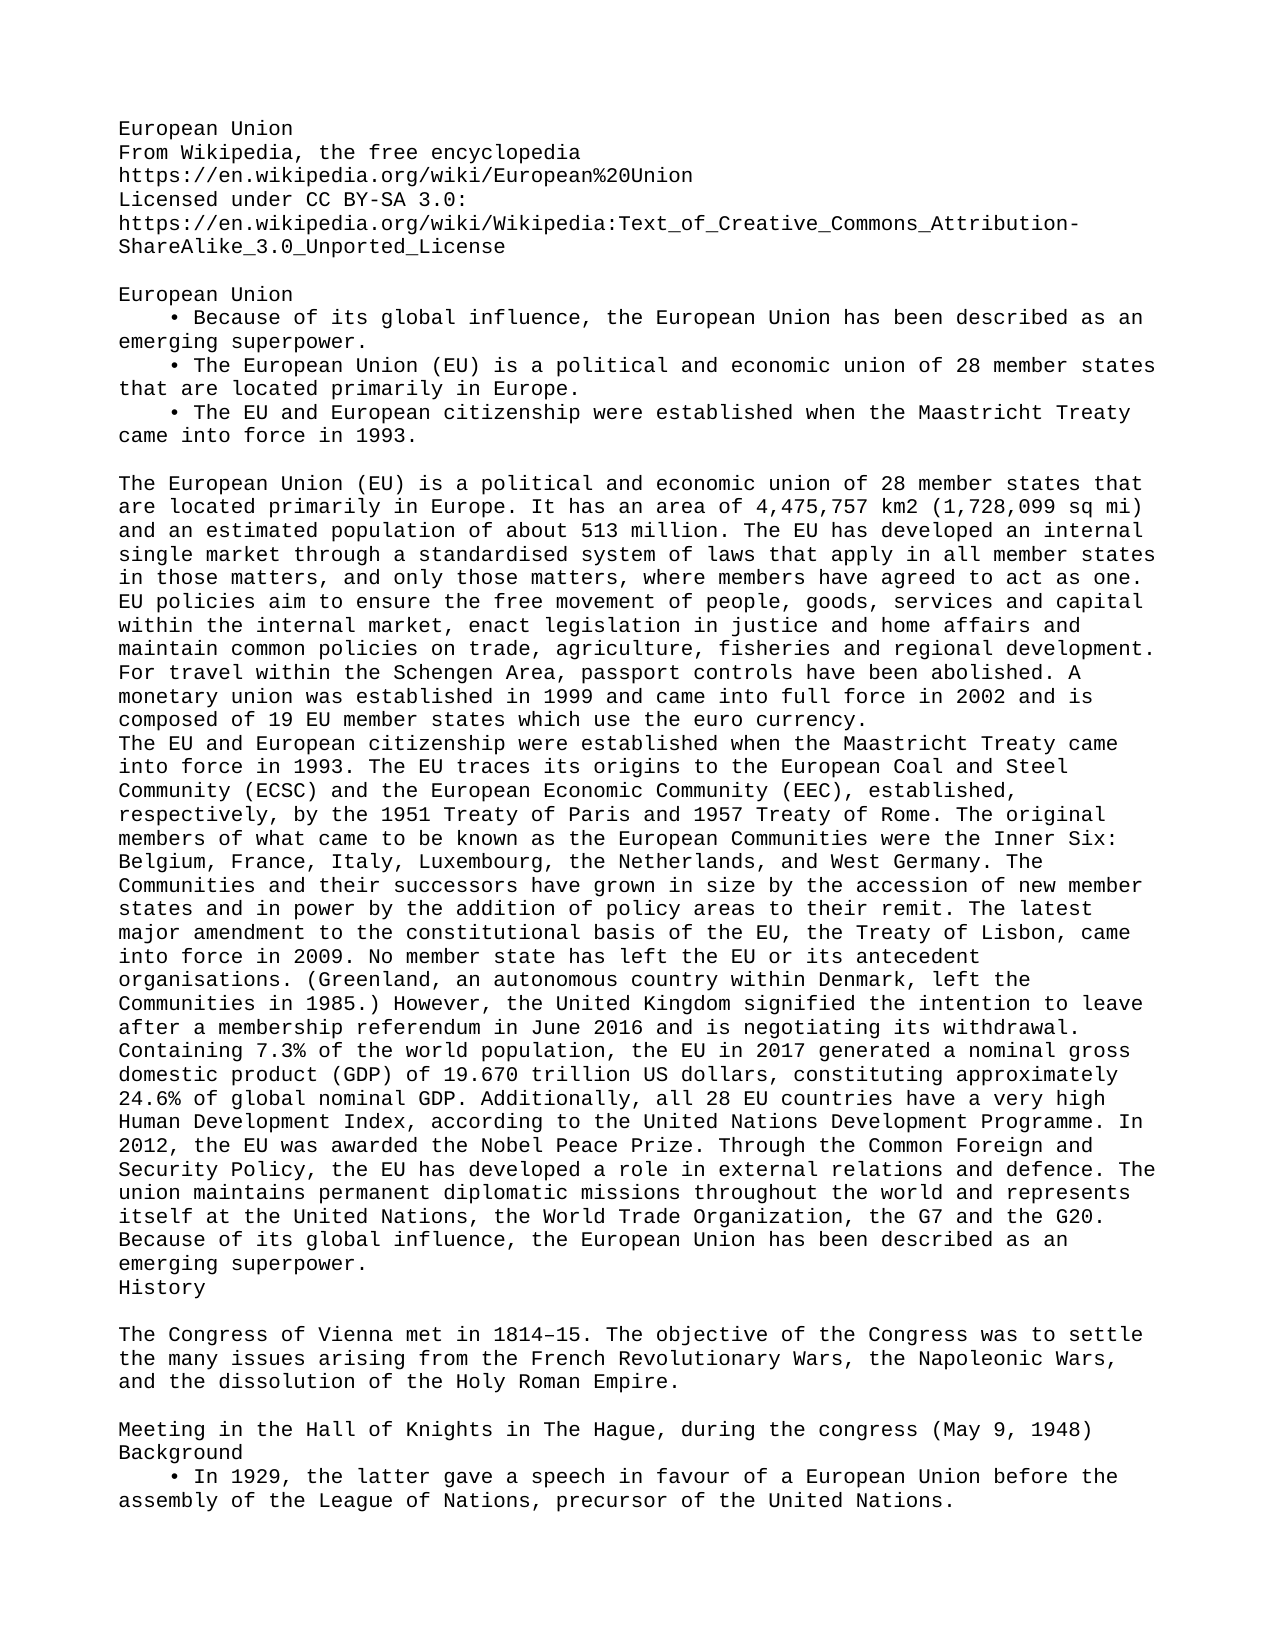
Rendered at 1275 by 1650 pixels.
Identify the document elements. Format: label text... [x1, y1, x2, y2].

text The EU and European citizenship were established when the Maastricht Treaty came into force in 1993. The EU traces its origins to the European Coal and Steel Community (ECSC) and the European Economic Community (EEC), established, respectively, by the 1951 Treaty of Paris and 1957 Treaty of Rome. The original members of what came to be known as the European Communities were the Inner Six: Belgium, France, Italy, Luxembourg, the Netherlands, and West Germany. The Communities and their successors have grown in size by the accession of new member states and in power by the addition of policy areas to their remit. The latest major amendment to the constitutional basis of the EU, the Treaty of Lisbon, came into force in 2009. No member state has left the EU or its antecedent organisations. (Greenland, an autonomous country within Denmark, left the Communities in 1985.) However, the United Kingdom signified the intention to leave after a membership referendum in June 2016 and is negotiating its withdrawal. [118, 733, 1157, 1040]
text • Because of its global influence, the European Union has been described as an emerging superpower. [118, 307, 1157, 354]
text • In 1929, the latter gave a speech in favour of a European Union before the assembly of the League of Nations, precursor of the United Nations. [118, 1466, 1157, 1513]
text https://en.wikipedia.org/wiki/European%20Union [118, 165, 1157, 189]
text • The EU and European citizenship were established when the Maastricht Treaty came into force in 1993. [118, 402, 1157, 449]
text European Union [118, 284, 1157, 307]
text Background [118, 1442, 1157, 1466]
text History [118, 1277, 1157, 1300]
text European Union [118, 118, 1157, 142]
text Containing 7.3% of the world population, the EU in 2017 generated a nominal gross domestic product (GDP) of 19.670 trillion US dollars, constituting approximately 24.6% of global nominal GDP. Additionally, all 28 EU countries have a very high Human Development Index, according to the United Nations Development Programme. In 2012, the EU was awarded the Nobel Peace Prize. Through the Common Foreign and Security Policy, the EU has developed a role in external relations and defence. The union maintains permanent diplomatic missions throughout the world and represents itself at the United Nations, the World Trade Organization, the G7 and the G20. Because of its global influence, the European Union has been described as an emerging superpower. [118, 1040, 1157, 1277]
text The European Union (EU) is a political and economic union of 28 member states that are located primarily in Europe. It has an area of 4,475,757 km2 (1,728,099 sq mi) and an estimated population of about 513 million. The EU has developed an internal single market through a standardised system of laws that apply in all member states in those matters, and only those matters, where members have agreed to act as one. EU policies aim to ensure the free movement of people, goods, services and capital within the internal market, enact legislation in justice and home affairs and maintain common policies on trade, agriculture, fisheries and regional development. For travel within the Schengen Area, passport controls have been abolished. A monetary union was established in 1999 and came into full force in 2002 and is composed of 19 EU member states which use the euro currency. [118, 473, 1157, 733]
text From Wikipedia, the free encyclopedia [118, 142, 1157, 165]
text Meeting in the Hall of Knights in The Hague, during the congress (May 9, 1948) [118, 1419, 1157, 1442]
text • The European Union (EU) is a political and economic union of 28 member states that are located primarily in Europe. [118, 354, 1157, 402]
text https://en.wikipedia.org/wiki/Wikipedia:Text_of_Creative_Commons_Attribution-ShareAlike_3.0_Unported_License [118, 213, 1157, 260]
text Licensed under CC BY-SA 3.0: [118, 189, 1157, 213]
text The Congress of Vienna met in 1814–15. The objective of the Congress was to settle the many issues arising from the French Revolutionary Wars, the Napoleonic Wars, and the dissolution of the Holy Roman Empire. [118, 1324, 1157, 1395]
